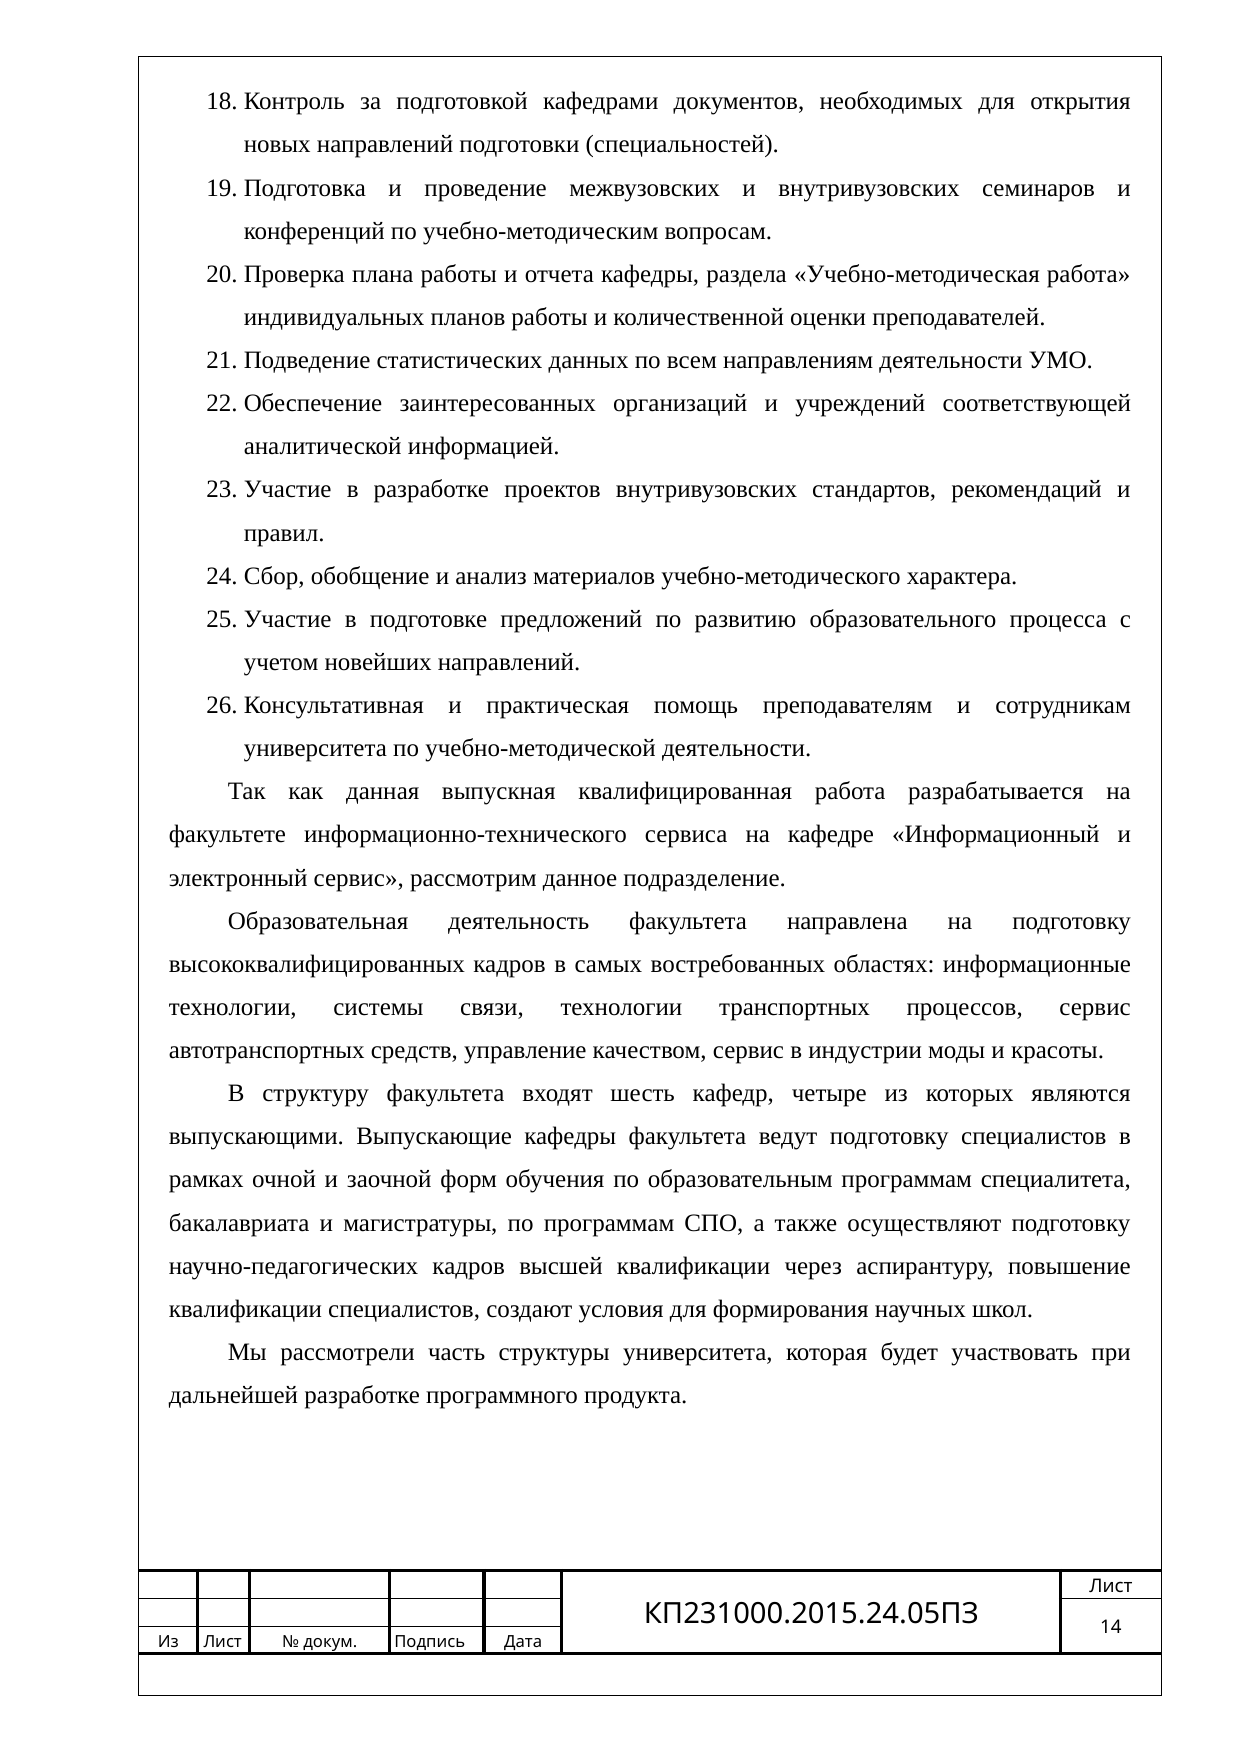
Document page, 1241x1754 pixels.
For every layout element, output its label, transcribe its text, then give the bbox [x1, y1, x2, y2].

list Подготовка и проведение межвузовских и внутривузовских семинаров и конференций по учебно-методическим вопросам. [206, 173, 1132, 244]
list Участие в подготовке предложений по развитию образовательного процесса с учетом новейших направлений. [206, 604, 1132, 676]
list Подведение статистических данных по всем направлениям деятельности УМО. [206, 345, 1132, 374]
list Сбор, обобщение и анализ материалов учебно-методического характера. [206, 561, 1132, 589]
text Так как данная выпускная квалифицированная работа разрабатывается на факультете информационно-технического сервиса на кафедре «Информационный и электронный сервис», рассмотрим данное подразделение. [168, 776, 1132, 891]
text Мы рассмотрели часть структуры университета, которая будет участвовать при дальнейшей разработке программного продукта. [168, 1337, 1132, 1409]
list Консультативная и практическая помощь преподавателям и сотрудникам университета по учебно-методической деятельности. [206, 690, 1132, 762]
list Обеспечение заинтересованных организаций и учреждений соответствующей аналитической информацией. [206, 388, 1132, 460]
list Участие в разработке проектов внутривузовских стандартов, рекомендаций и правил. [206, 474, 1132, 546]
list Контроль за подготовкой кафедрами документов, необходимых для открытия новых направлений подготовки (специальностей). [206, 86, 1132, 158]
text Образовательная деятельность факультета направлена на подготовку высококвалифицированных кадров в самых востребованных областях: информационные технологии, системы связи, технологии транспортных процессов, сервис автотранспортных средств, управление качеством, сервис в индустрии моды и красоты. [168, 906, 1132, 1064]
text В структуру факультета входят шесть кафедр, четыре из которых являются выпускающими. Выпускающие кафедры факультета ведут подготовку специалистов в рамках очной и заочной форм обучения по образовательным программам специалитета, бакалавриата и магистратуры, по программам СПО, а также осуществляют подготовку научно-педагогических кадров высшей квалификации через аспирантуру, повышение квалификации специалистов, создают условия для формирования научных школ. [168, 1078, 1132, 1323]
list Проверка плана работы и отчета кафедры, раздела «Учебно-методическая работа» индивидуальных планов работы и количественной оценки преподавателей. [206, 259, 1132, 331]
